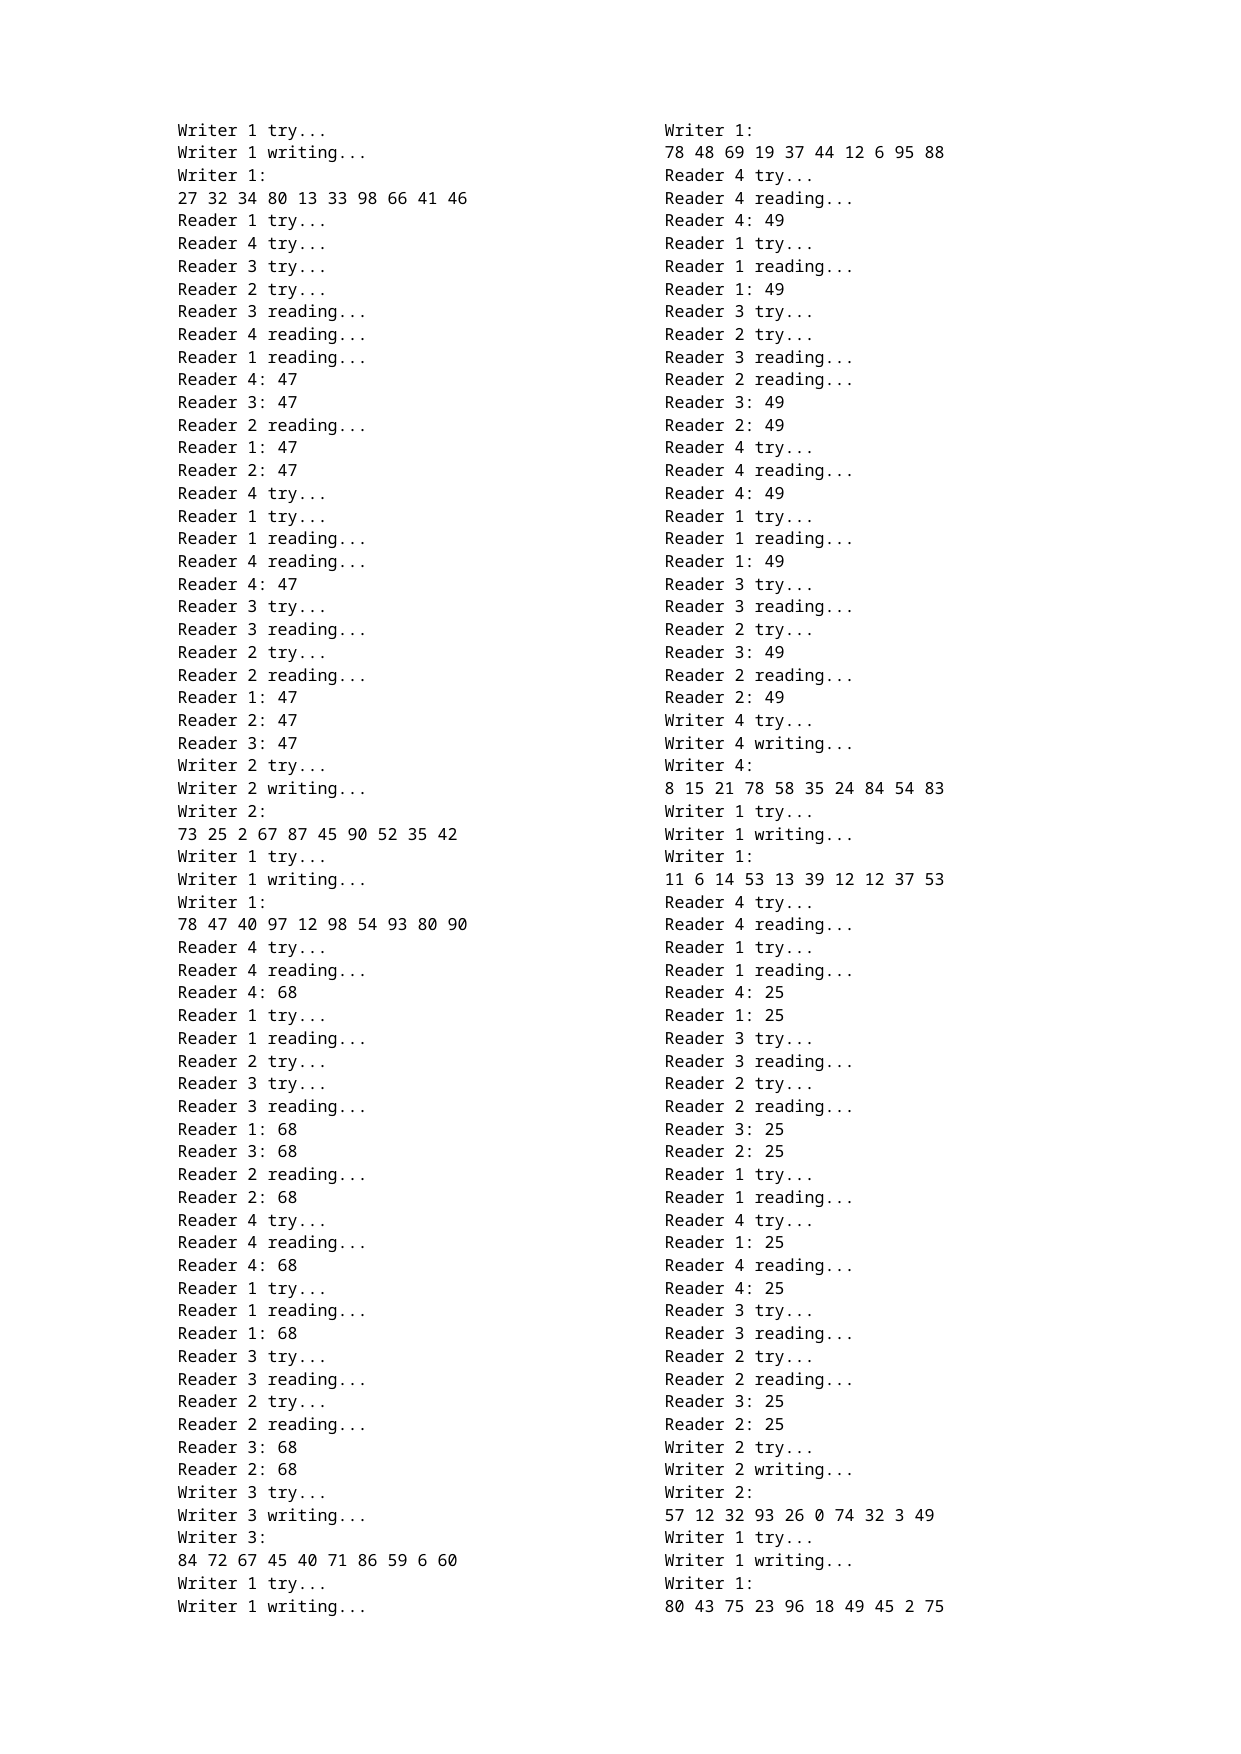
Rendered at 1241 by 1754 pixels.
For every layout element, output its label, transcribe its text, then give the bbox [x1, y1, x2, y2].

text Writer 3 try... [177, 1481, 664, 1503]
text Reader 4: 49 [664, 209, 1152, 232]
text Reader 3 try... [664, 300, 1152, 322]
text Reader 3 reading... [664, 345, 1152, 368]
text Reader 2 try... [664, 1344, 1152, 1367]
text Reader 2 reading... [177, 663, 664, 686]
text Reader 4: 25 [664, 1276, 1152, 1299]
text Writer 1 try... [664, 799, 1152, 822]
text Writer 2: [177, 799, 664, 822]
text Reader 4 try... [664, 890, 1152, 913]
text Reader 2 reading... [664, 1094, 1152, 1117]
text Writer 1 try... [177, 118, 664, 141]
text Reader 2 reading... [177, 1412, 664, 1435]
text Writer 2 writing... [177, 777, 664, 799]
text Reader 1: 49 [664, 277, 1152, 300]
text 78 47 40 97 12 98 54 93 80 90 [177, 913, 664, 936]
text Reader 3: 47 [177, 731, 664, 754]
text Reader 1: 68 [177, 1322, 664, 1344]
text Reader 3: 49 [664, 391, 1152, 413]
text Reader 3 reading... [177, 618, 664, 640]
text Reader 3 try... [177, 595, 664, 618]
text Reader 2 try... [177, 277, 664, 300]
text Writer 4 try... [664, 708, 1152, 731]
text Reader 2: 25 [664, 1412, 1152, 1435]
text Reader 2 try... [664, 1072, 1152, 1094]
text Reader 2 try... [177, 1049, 664, 1072]
text Writer 1: [664, 845, 1152, 867]
text 27 32 34 80 13 33 98 66 41 46 [177, 186, 664, 209]
text Writer 3: [177, 1526, 664, 1549]
text Reader 4 reading... [177, 1231, 664, 1253]
text 84 72 67 45 40 71 86 59 6 60 [177, 1549, 664, 1571]
text Reader 4 reading... [664, 1253, 1152, 1276]
text Reader 1: 68 [177, 1117, 664, 1140]
text Reader 2 reading... [664, 663, 1152, 686]
text Reader 1: 49 [664, 549, 1152, 572]
text Reader 1 try... [177, 1276, 664, 1299]
text Writer 3 writing... [177, 1503, 664, 1526]
text Reader 2 try... [177, 1390, 664, 1412]
text Reader 1: 47 [177, 686, 664, 708]
text Reader 4 try... [177, 936, 664, 958]
text Writer 1: [664, 1571, 1152, 1594]
text Reader 3: 49 [664, 640, 1152, 663]
text 78 48 69 19 37 44 12 6 95 88 [664, 141, 1152, 163]
text 73 25 2 67 87 45 90 52 35 42 [177, 822, 664, 845]
text Reader 1: 25 [664, 1004, 1152, 1026]
text Writer 1 try... [664, 1526, 1152, 1549]
text Reader 1 reading... [664, 254, 1152, 277]
text Writer 1 writing... [177, 867, 664, 890]
text Reader 4: 68 [177, 1253, 664, 1276]
text Reader 4 reading... [664, 913, 1152, 936]
text Writer 1: [177, 890, 664, 913]
text Reader 1 reading... [177, 345, 664, 368]
text 8 15 21 78 58 35 24 84 54 83 [664, 777, 1152, 799]
text Reader 1: 25 [664, 1231, 1152, 1253]
text Writer 2: [664, 1481, 1152, 1503]
text Reader 4 reading... [177, 958, 664, 981]
text Reader 1 reading... [664, 958, 1152, 981]
text Reader 4: 25 [664, 981, 1152, 1004]
text Reader 3 try... [177, 254, 664, 277]
text Reader 2 try... [664, 322, 1152, 345]
text Reader 2: 68 [177, 1458, 664, 1481]
text Reader 1 try... [177, 1004, 664, 1026]
text Reader 3: 68 [177, 1140, 664, 1163]
text Writer 1: [177, 163, 664, 186]
text Writer 2 try... [664, 1435, 1152, 1458]
text Reader 2: 49 [664, 413, 1152, 436]
text Reader 1 try... [664, 936, 1152, 958]
text Reader 4 try... [177, 1208, 664, 1231]
text Reader 3 reading... [177, 1367, 664, 1390]
text Writer 1: [664, 118, 1152, 141]
text Reader 1 reading... [177, 1026, 664, 1049]
text Reader 3: 25 [664, 1117, 1152, 1140]
text Reader 3 try... [177, 1072, 664, 1094]
text Reader 4: 47 [177, 368, 664, 391]
text Writer 1 try... [177, 1571, 664, 1594]
text Writer 4: [664, 754, 1152, 777]
text Reader 2 reading... [664, 368, 1152, 391]
text Reader 1 try... [177, 209, 664, 232]
text Reader 4: 47 [177, 572, 664, 595]
text Reader 1 try... [664, 504, 1152, 527]
text Reader 4 try... [664, 436, 1152, 459]
text Reader 2 try... [177, 640, 664, 663]
text Reader 1 try... [664, 1163, 1152, 1185]
text Reader 1 try... [664, 232, 1152, 254]
text Writer 1 writing... [177, 1594, 664, 1617]
text Writer 1 try... [177, 845, 664, 867]
text Reader 1 try... [177, 504, 664, 527]
text Writer 1 writing... [664, 822, 1152, 845]
text Reader 4 try... [177, 232, 664, 254]
text Reader 3 try... [177, 1344, 664, 1367]
text Writer 2 writing... [664, 1458, 1152, 1481]
text Reader 2 reading... [177, 1163, 664, 1185]
text Reader 2: 47 [177, 708, 664, 731]
text Reader 3: 47 [177, 391, 664, 413]
text Reader 4 reading... [664, 459, 1152, 481]
text Reader 4 reading... [177, 549, 664, 572]
text Reader 4: 49 [664, 481, 1152, 504]
text Reader 1 reading... [664, 1185, 1152, 1208]
text Writer 1 writing... [664, 1549, 1152, 1571]
text Reader 3 reading... [664, 595, 1152, 618]
text Reader 3 reading... [664, 1049, 1152, 1072]
text Writer 2 try... [177, 754, 664, 777]
text Reader 1 reading... [664, 527, 1152, 549]
text Reader 3 try... [664, 572, 1152, 595]
text Reader 4 reading... [664, 186, 1152, 209]
text Reader 4 reading... [177, 322, 664, 345]
text Reader 2: 49 [664, 686, 1152, 708]
text Reader 3 reading... [177, 300, 664, 322]
text Reader 1 reading... [177, 1299, 664, 1322]
text Reader 4: 68 [177, 981, 664, 1004]
text 11 6 14 53 13 39 12 12 37 53 [664, 867, 1152, 890]
text Writer 4 writing... [664, 731, 1152, 754]
text Reader 3 reading... [177, 1094, 664, 1117]
text Reader 3: 25 [664, 1390, 1152, 1412]
text Reader 1: 47 [177, 436, 664, 459]
text Reader 3: 68 [177, 1435, 664, 1458]
text Writer 1 writing... [177, 141, 664, 163]
text 80 43 75 23 96 18 49 45 2 75 [664, 1594, 1152, 1617]
text Reader 2: 68 [177, 1185, 664, 1208]
text Reader 2: 25 [664, 1140, 1152, 1163]
text Reader 1 reading... [177, 527, 664, 549]
text Reader 4 try... [177, 481, 664, 504]
text Reader 4 try... [664, 1208, 1152, 1231]
text Reader 3 try... [664, 1299, 1152, 1322]
text Reader 3 reading... [664, 1322, 1152, 1344]
text Reader 2 reading... [664, 1367, 1152, 1390]
text Reader 2 try... [664, 618, 1152, 640]
text 57 12 32 93 26 0 74 32 3 49 [664, 1503, 1152, 1526]
text Reader 2: 47 [177, 459, 664, 481]
text Reader 3 try... [664, 1026, 1152, 1049]
text Reader 4 try... [664, 163, 1152, 186]
text Reader 2 reading... [177, 413, 664, 436]
